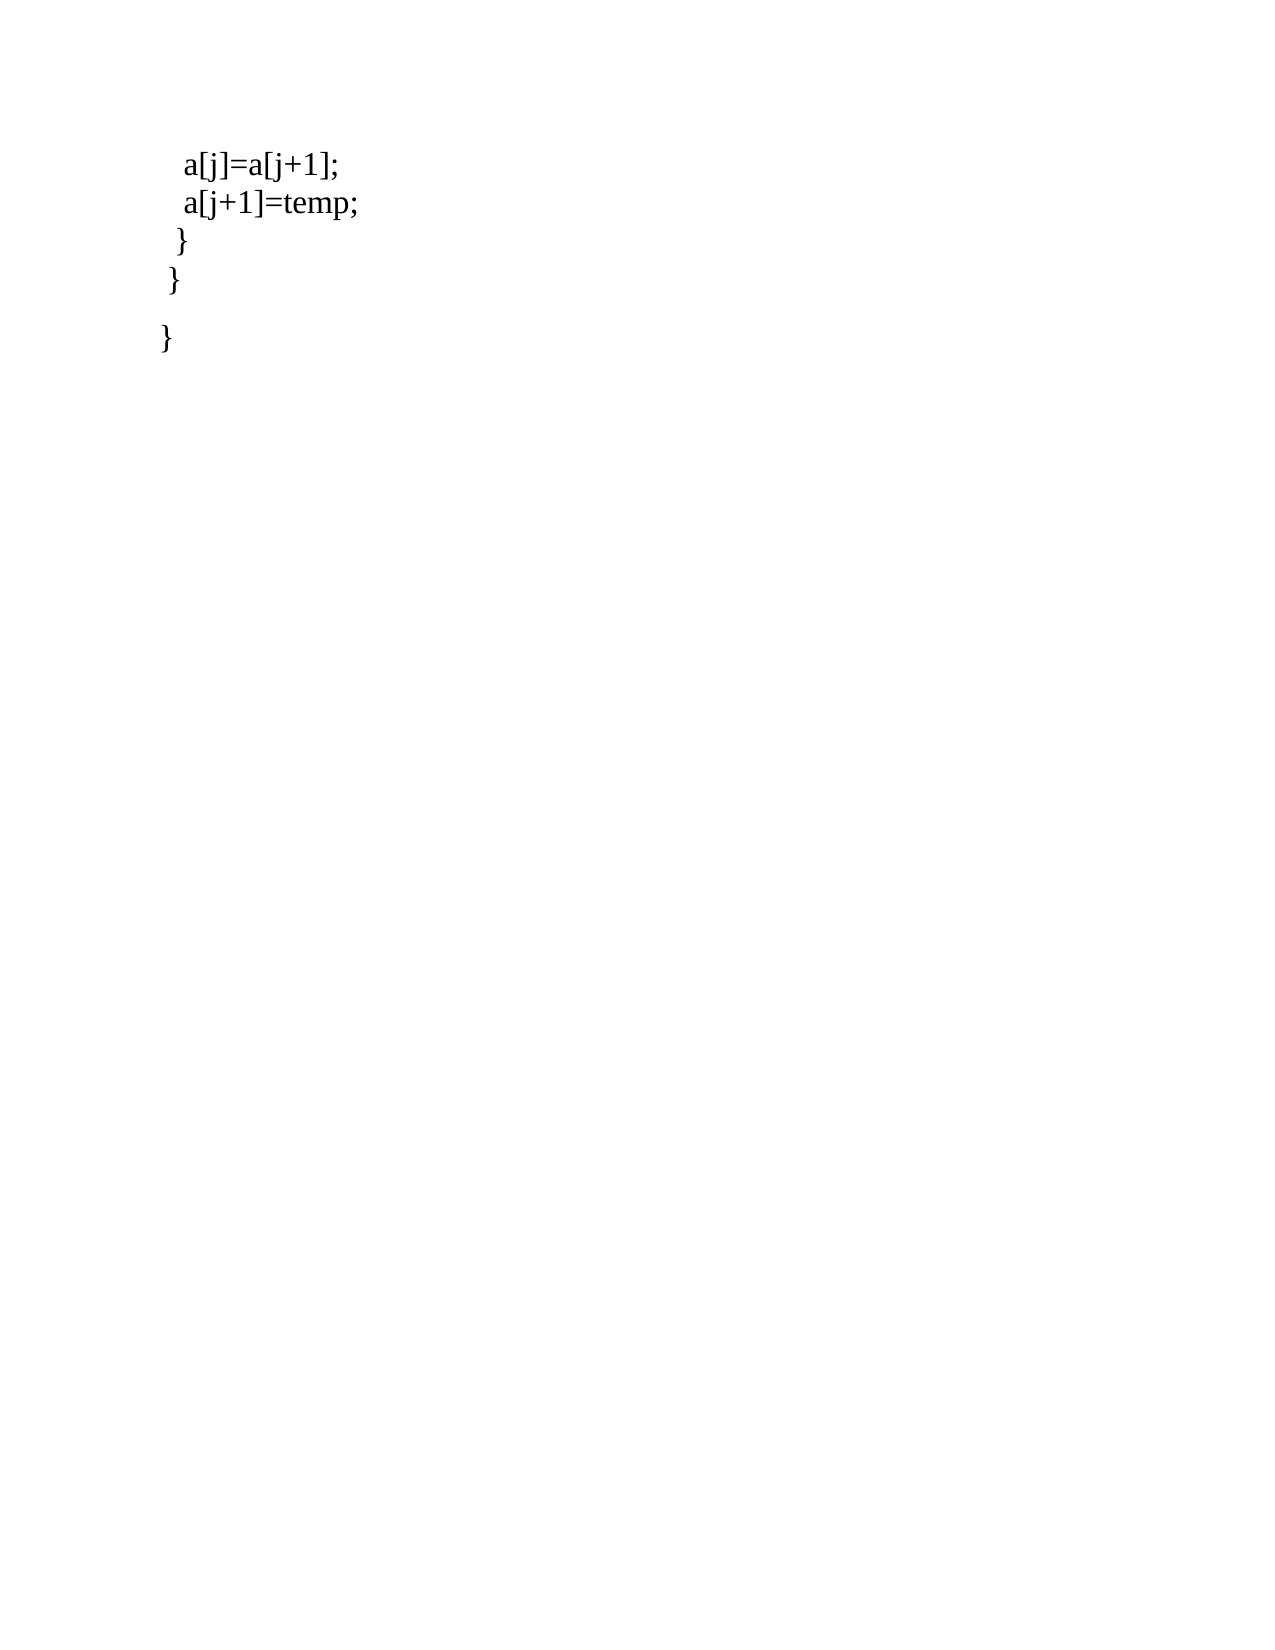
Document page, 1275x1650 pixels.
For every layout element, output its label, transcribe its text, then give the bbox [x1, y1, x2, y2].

text } [166, 259, 1179, 297]
text } [174, 220, 1179, 259]
text } [158, 317, 1179, 356]
text a[j]=a[j+1]; a[j+1]=temp; [183, 144, 361, 220]
